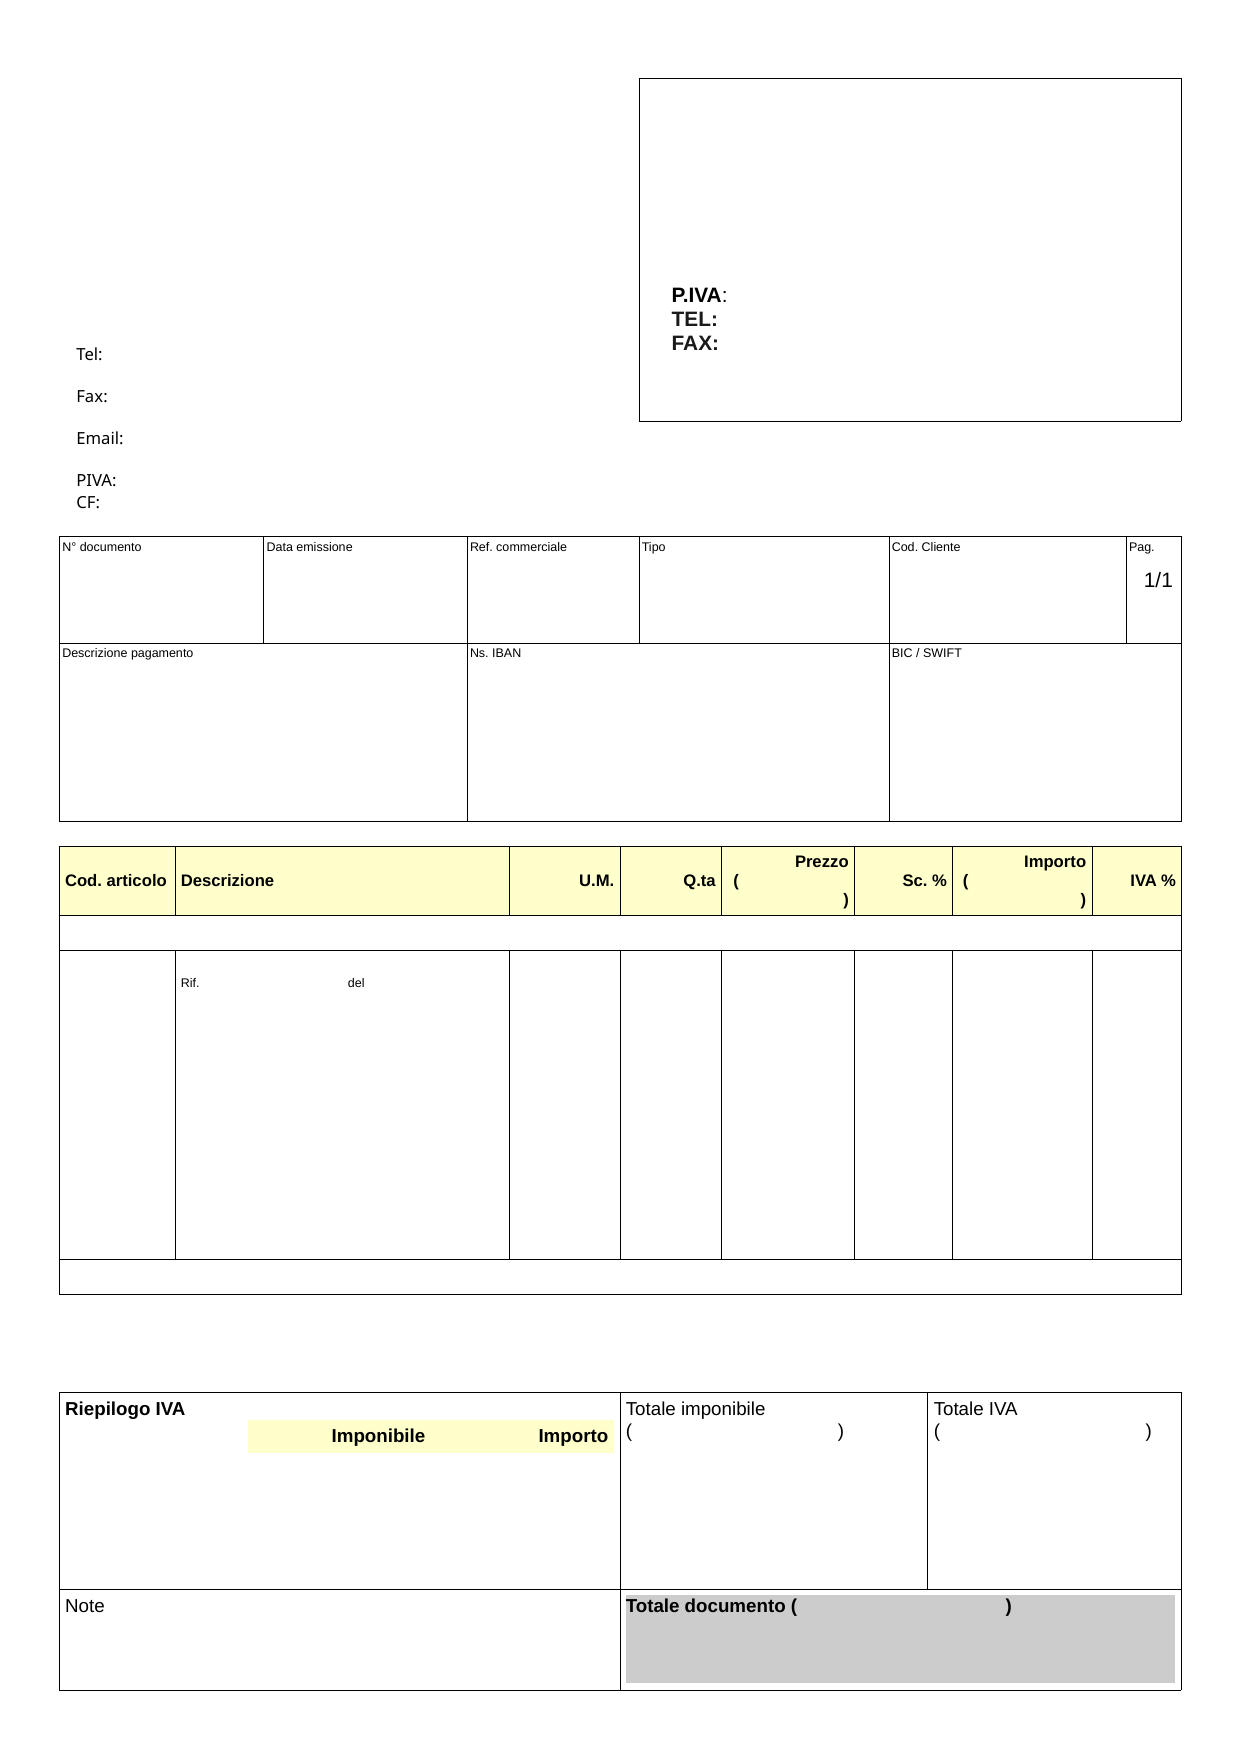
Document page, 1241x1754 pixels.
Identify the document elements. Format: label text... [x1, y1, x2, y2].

table_cell <line.price_unit or ''> [722, 951, 854, 1259]
table_header Cod. articolo [60, 847, 175, 915]
table_header IVA % [1093, 847, 1181, 915]
table_header Prezzo (<o.currency_id.name or ''>) [722, 847, 854, 915]
table_cell <line.uos_id and line.uos_id.name or ''> [510, 951, 620, 1259]
table_header Descrizione [176, 847, 509, 915]
table_header Q.ta [621, 847, 721, 915]
table_cell <line.discount and (str('%.0f' % line.discount) +'%') or ''> [855, 951, 952, 1259]
table_cell <line.product_id and line.product_id.code or ''> [60, 951, 175, 1259]
table_cell <line.invoice_line_tax_id and line.invoice_line_tax_id[0].description or ''> [1093, 951, 1181, 1259]
table_cell <line.price_subtotal or ''> [953, 951, 1092, 1259]
table_cell <("%1.2f" % line.quantity) or 0.00> [621, 951, 721, 1259]
table_header U.M. [510, 847, 620, 915]
table_cell <if test="line.document_reference"> Rif. <line.document_reference> del <line.document_reference_date> </if> <choose> <when test="(line.product_id.type=='service')"> <line.name or line.product_id.name or '' > </when> <otherwise> <line.product_id.name or line.name or '' > </otherwise> </choose> [176, 951, 509, 1259]
table_header Importo (<o.currency_id.name or ''>) [953, 847, 1092, 915]
table_header Sc. % [855, 847, 952, 915]
table_cell </for> [60, 1260, 1181, 1294]
table_cell <for each="line in o.invoice_line"> [60, 916, 1181, 950]
